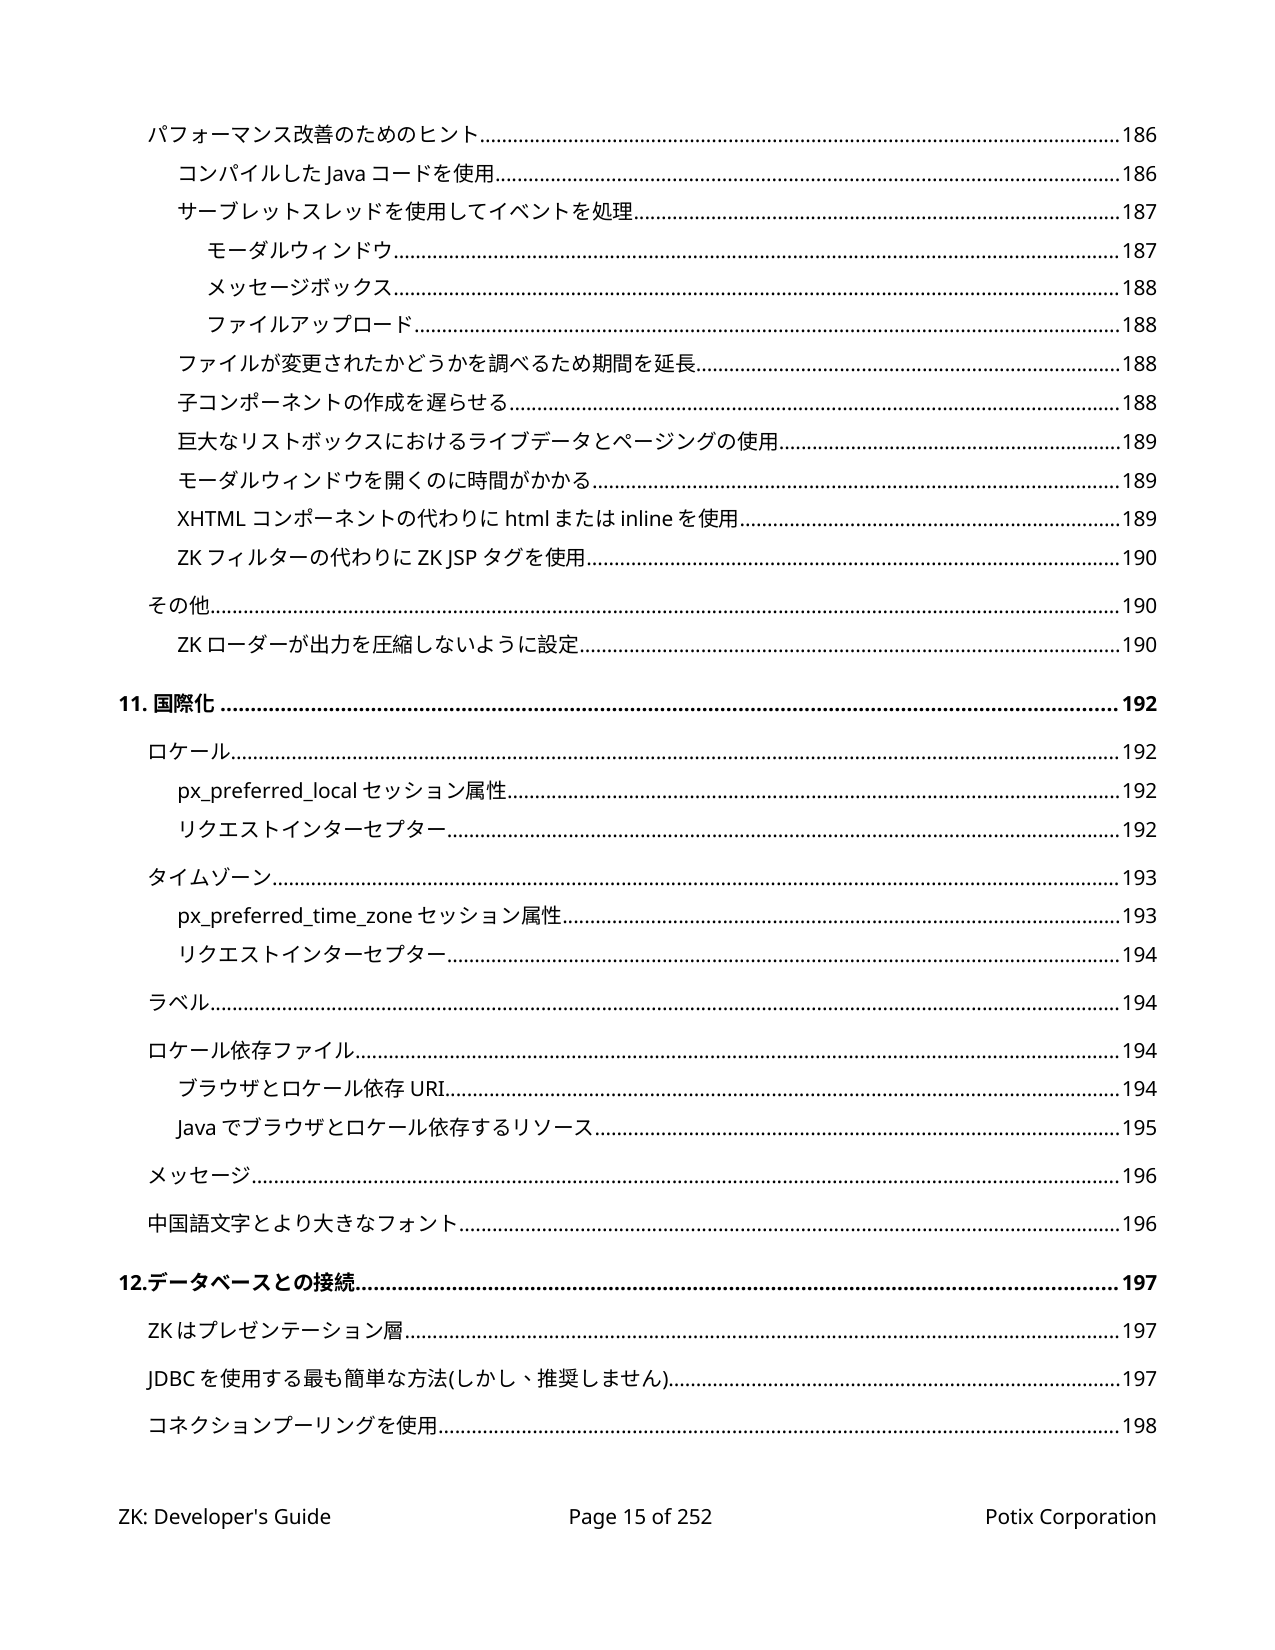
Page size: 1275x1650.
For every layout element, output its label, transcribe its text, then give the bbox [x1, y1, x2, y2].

text ロケール 192 [148, 736, 1157, 766]
text メッセージ 196 [148, 1159, 1157, 1189]
text タイムゾーン 193 [148, 861, 1157, 891]
text モーダルウィンドウ 187 [207, 235, 1157, 265]
text 12.データベースとの接続 197 [118, 1267, 1157, 1297]
text パフォーマンス改善のためのヒント 186 [148, 118, 1157, 148]
text ロケール依存ファイル 194 [148, 1034, 1157, 1064]
text ブラウザとロケール依存URI 194 [177, 1073, 1157, 1103]
text モーダルウィンドウを開くのに時間がかかる 189 [177, 464, 1157, 494]
text XHTML コンポーネントの代わりにhtmlまたはinlineを使用 189 [177, 503, 1157, 533]
text その他 190 [148, 589, 1157, 619]
text 巨大なリストボックスにおけるライブデータとページングの使用 189 [177, 425, 1157, 455]
text 11. 国際化 192 [118, 688, 1157, 718]
text サーブレットスレッドを使用してイベントを処理 187 [177, 196, 1157, 226]
text リクエストインターセプター 194 [177, 939, 1157, 969]
text メッセージボックス 188 [207, 272, 1157, 302]
text ファイルが変更されたかどうかを調べるため期間を延長 188 [177, 347, 1157, 377]
text px_preferred_time_zoneセッション属性 193 [177, 900, 1157, 930]
text JDBCを使用する最も簡単な方法(しかし、推奨しません) 197 [148, 1362, 1157, 1392]
text ZKフィルターの代わりにZK JSP タグを使用 190 [177, 542, 1157, 572]
text リクエストインターセプター 192 [177, 813, 1157, 843]
text ファイルアップロード 188 [207, 309, 1157, 339]
text ZKローダーが出力を圧縮しないように設定 190 [177, 628, 1157, 658]
text ラベル 194 [148, 986, 1157, 1016]
text 子コンポーネントの作成を遅らせる 188 [177, 386, 1157, 416]
text 中国語文字とより大きなフォント 196 [148, 1207, 1157, 1237]
text コネクションプーリングを使用 198 [148, 1410, 1157, 1440]
text px_preferred_localセッション属性 192 [177, 774, 1157, 804]
text ZKはプレゼンテーション層 197 [148, 1314, 1157, 1344]
text コンパイルしたJavaコードを使用 186 [177, 157, 1157, 187]
text Javaでブラウザとロケール依存するリソース 195 [177, 1112, 1157, 1142]
